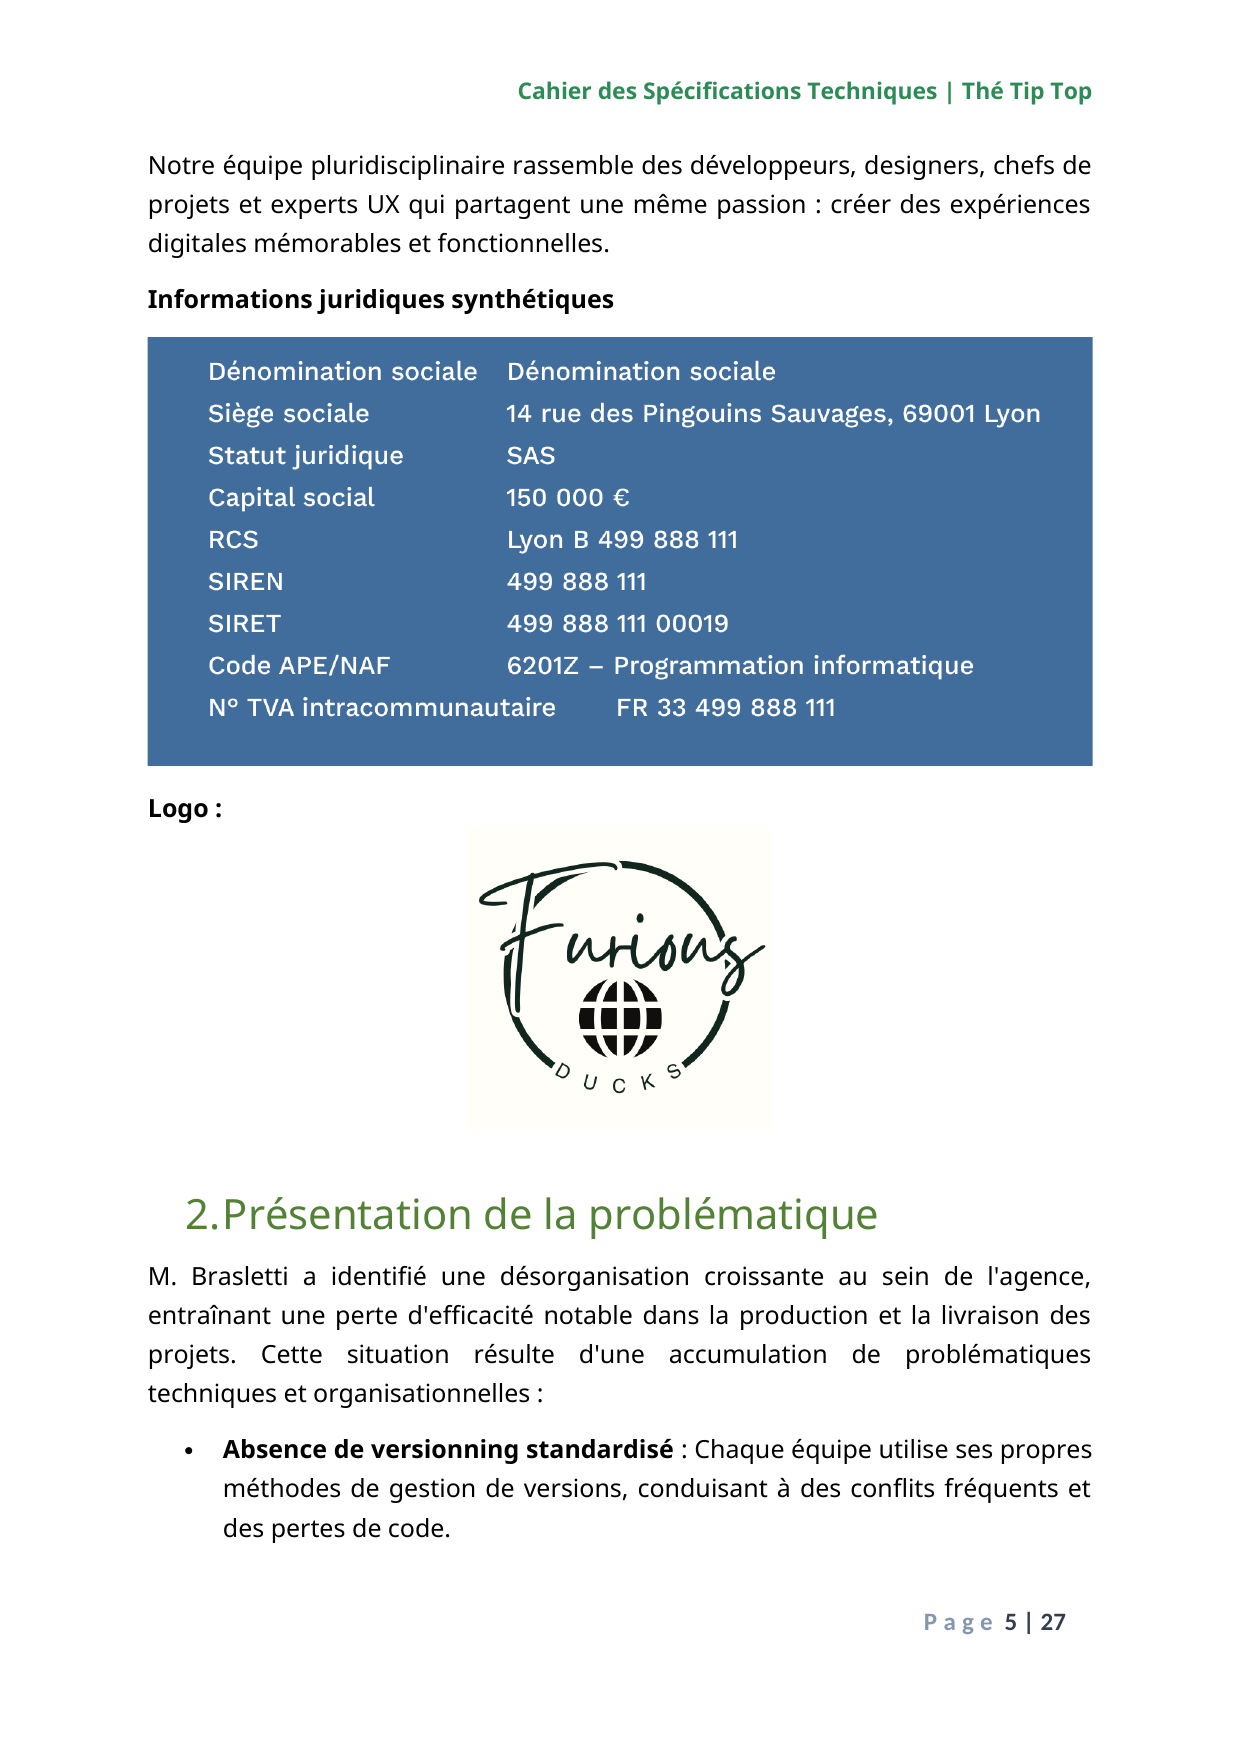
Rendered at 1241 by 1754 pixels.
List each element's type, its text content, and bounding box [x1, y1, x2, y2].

list Présentation de la problématique [185, 1185, 1093, 1242]
text Logo : [148, 790, 1093, 1140]
text Notre équipe pluridisciplinaire rassemble des développeurs, designers, chefs de projets et experts UX qui partagent une même passion : créer des expériences digitales mémorables et fonctionnelles. [148, 148, 1093, 260]
text M. Brasletti a identifié une désorganisation croissante au sein de l'agence, entraînant une perte d'efficacité notable dans la production et la livraison des projets. Cette situation résulte d'une accumulation de problématiques techniques et organisationnelles : [148, 1258, 1093, 1410]
list Absence de versionning standardisé : Chaque équipe utilise ses propres méthodes de gestion de versions, conduisant à des conflits fréquents et des pertes de code. [185, 1432, 1093, 1544]
text Informations juridiques synthétiques [148, 282, 1093, 316]
